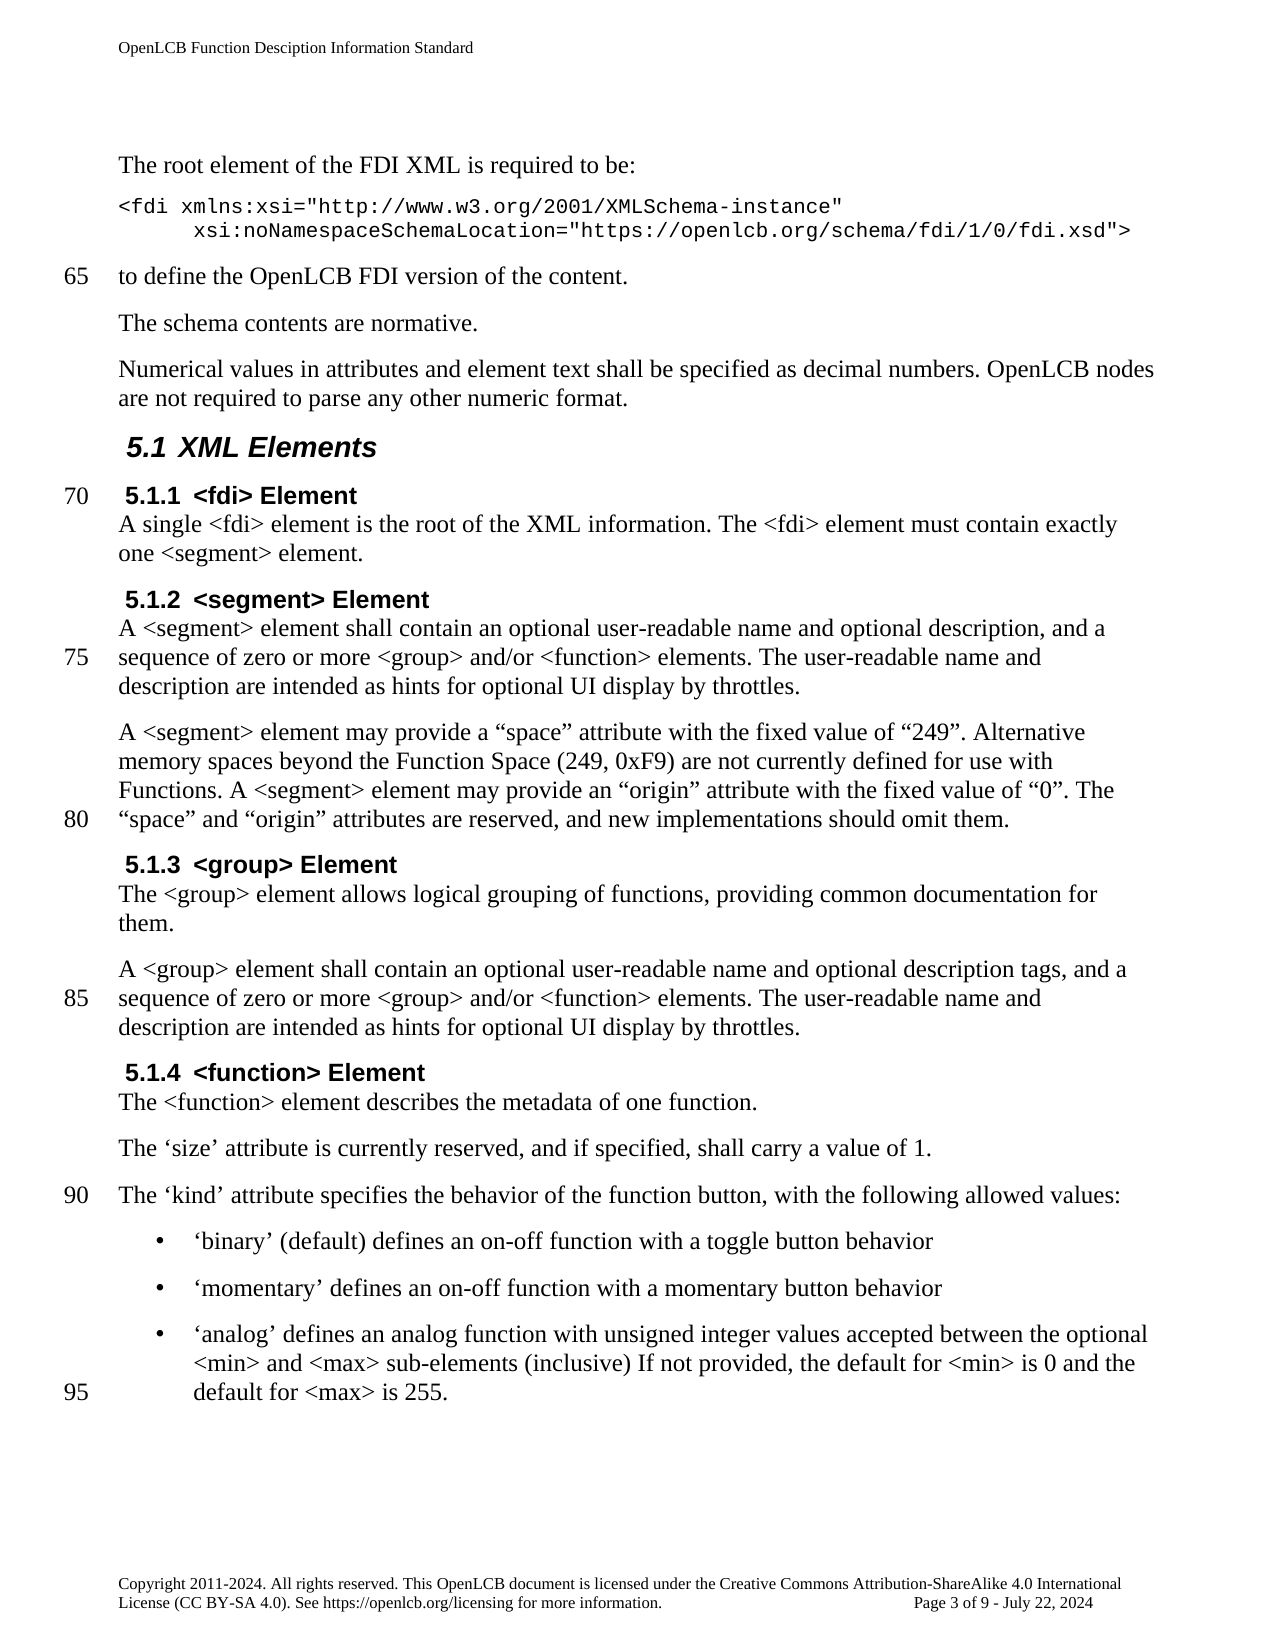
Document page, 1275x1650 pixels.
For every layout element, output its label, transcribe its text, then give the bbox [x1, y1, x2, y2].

subtitle <group> Element [118, 850, 1157, 879]
subtitle <function> Element [118, 1058, 1157, 1087]
text The root element of the FDI XML is required to be: [118, 150, 1157, 179]
text The ‘size’ attribute is currently reserved, and if specified, shall carry a value of 1. [118, 1133, 1157, 1162]
text A <segment> element shall contain an optional user-readable name and optional description, and a sequence of zero or more <group> and/or <function> elements. The user-readable name and description are intended as hints for optional UI display by throttles. [118, 613, 1157, 700]
text A <segment> element may provide a “space” attribute with the fixed value of “249”. Alternative memory spaces beyond the Function Space (249, 0xF9) are not currently defined for use with Functions. A <segment> element may provide an “origin” attribute with the fixed value of “0”. The “space” and “origin” attributes are reserved, and new implementations should omit them. [118, 717, 1157, 832]
list ‘analog’ defines an analog function with unsigned integer values accepted between the optional <min> and <max> sub-elements (inclusive) If not provided, the default for <min> is 0 and the default for <max> is 255. [156, 1319, 1157, 1405]
text to define the OpenLCB FDI version of the content. [118, 261, 1157, 290]
subtitle XML Elements [118, 429, 1157, 463]
text The <group> element allows logical grouping of functions, providing common documentation for them. [118, 879, 1157, 936]
text The ‘kind’ attribute specifies the behavior of the function button, with the following allowed values: [118, 1180, 1157, 1208]
list ‘momentary’ defines an on-off function with a momentary button behavior [156, 1273, 1157, 1301]
list ‘binary’ (default) defines an on-off function with a toggle button behavior [156, 1226, 1157, 1255]
text The <function> element describes the metadata of one function. [118, 1087, 1157, 1116]
text The schema contents are normative. [118, 308, 1157, 337]
text Numerical values in attributes and element text shall be specified as decimal numbers. OpenLCB nodes are not required to parse any other numeric format. [118, 354, 1157, 412]
subtitle <segment> Element [118, 585, 1157, 613]
subtitle <fdi> Element [118, 481, 1157, 509]
text A single <fdi> element is the root of the XML information. The <fdi> element must contain exactly one <segment> element. [118, 509, 1157, 567]
text <fdi xmlns:xsi="http://www.w3.org/2001/XMLSchema-instance" xsi:noNamespaceSchemaLocation="https://openlcb.org/schema/fdi/1/0/fdi.xsd"> [118, 196, 1157, 244]
text A <group> element shall contain an optional user-readable name and optional description tags, and a sequence of zero or more <group> and/or <function> elements. The user-readable name and description are intended as hints for optional UI display by throttles. [118, 954, 1157, 1040]
